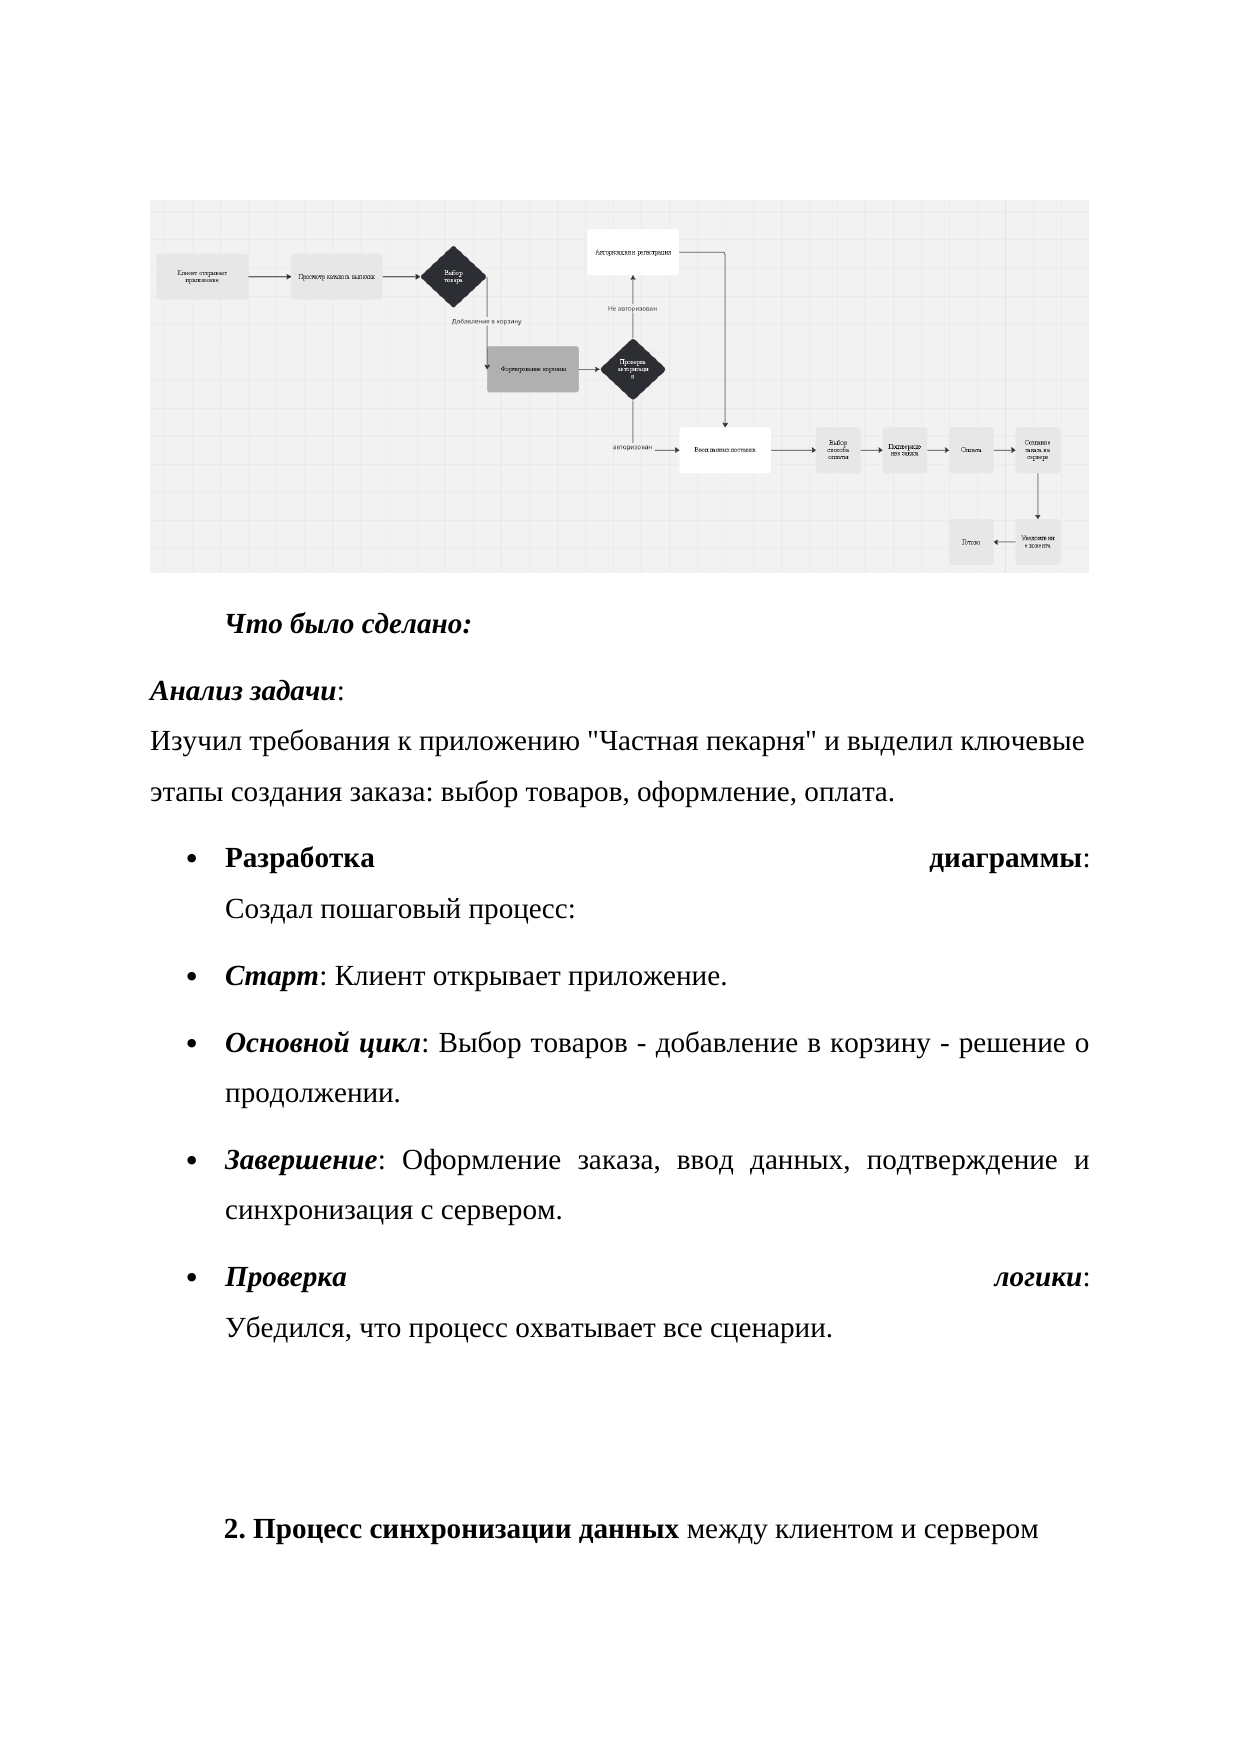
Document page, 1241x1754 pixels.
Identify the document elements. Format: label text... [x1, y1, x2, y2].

list Разработка диаграммы: Создал пошаговый процесс: [187, 841, 1090, 924]
list Старт: Клиент открывает приложение. [187, 958, 1090, 991]
list Проверка логики: Убедился, что процесс охватывает все сценарии. [187, 1259, 1090, 1343]
list Основной цикл: Выбор товаров - добавление в корзину - решение о продолжении. [187, 1025, 1090, 1109]
list Завершение: Оформление заказа, ввод данных, подтверждение и синхронизация с сервером. [187, 1142, 1090, 1226]
text Что было сделано: [224, 606, 1090, 639]
text Анализ задачи: Изучил требования к приложению "Частная пекарня" и выделил ключевые этапы создания заказа: выбор товаров, оформление, оплата. [150, 673, 1090, 807]
text 2. Процесс синхронизации данных между клиентом и сервером [224, 1511, 1090, 1544]
